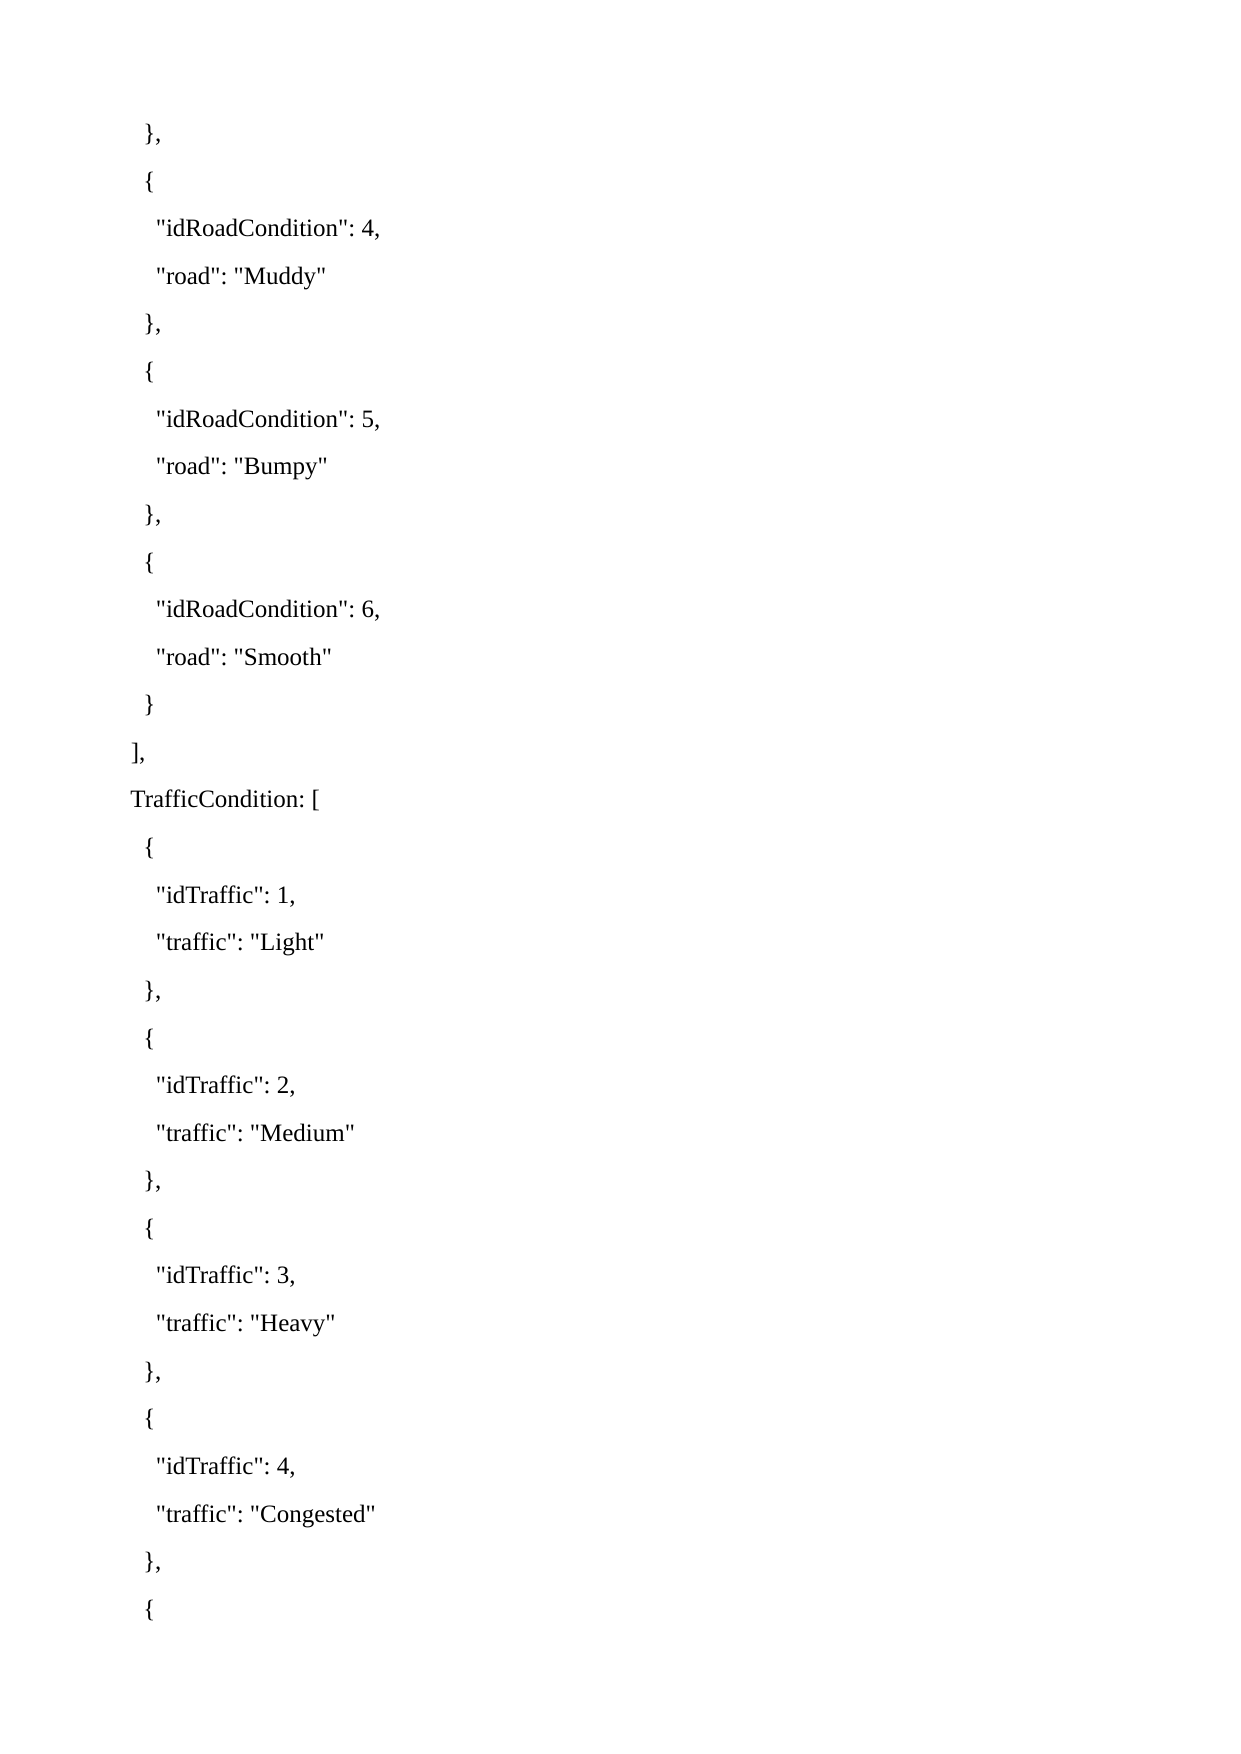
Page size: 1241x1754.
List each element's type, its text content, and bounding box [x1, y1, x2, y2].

text "idRoadCondition": 6, [118, 594, 1122, 623]
text { [118, 1594, 1122, 1623]
text ], [118, 737, 1122, 766]
text TrafficCondition: [ [118, 784, 1122, 813]
text { [118, 832, 1122, 861]
text { [118, 356, 1122, 385]
text "idTraffic": 2, [118, 1070, 1122, 1099]
text }, [118, 1356, 1122, 1384]
text }, [118, 1546, 1122, 1575]
text "road": "Smooth" [118, 642, 1122, 671]
text { [118, 547, 1122, 575]
text }, [118, 118, 1122, 147]
text "idRoadCondition": 4, [118, 213, 1122, 242]
text { [118, 1403, 1122, 1432]
text "idTraffic": 1, [118, 880, 1122, 908]
text "traffic": "Congested" [118, 1499, 1122, 1527]
text { [118, 166, 1122, 194]
text }, [118, 499, 1122, 528]
text "idRoadCondition": 5, [118, 404, 1122, 432]
text "road": "Bumpy" [118, 451, 1122, 480]
text }, [118, 308, 1122, 337]
text "traffic": "Medium" [118, 1118, 1122, 1147]
text { [118, 1213, 1122, 1242]
text "idTraffic": 4, [118, 1451, 1122, 1480]
text }, [118, 975, 1122, 1004]
text }, [118, 1165, 1122, 1194]
text "traffic": "Light" [118, 927, 1122, 956]
text { [118, 1023, 1122, 1051]
text } [118, 689, 1122, 718]
text "road": "Muddy" [118, 261, 1122, 290]
text "traffic": "Heavy" [118, 1308, 1122, 1337]
text "idTraffic": 3, [118, 1261, 1122, 1289]
